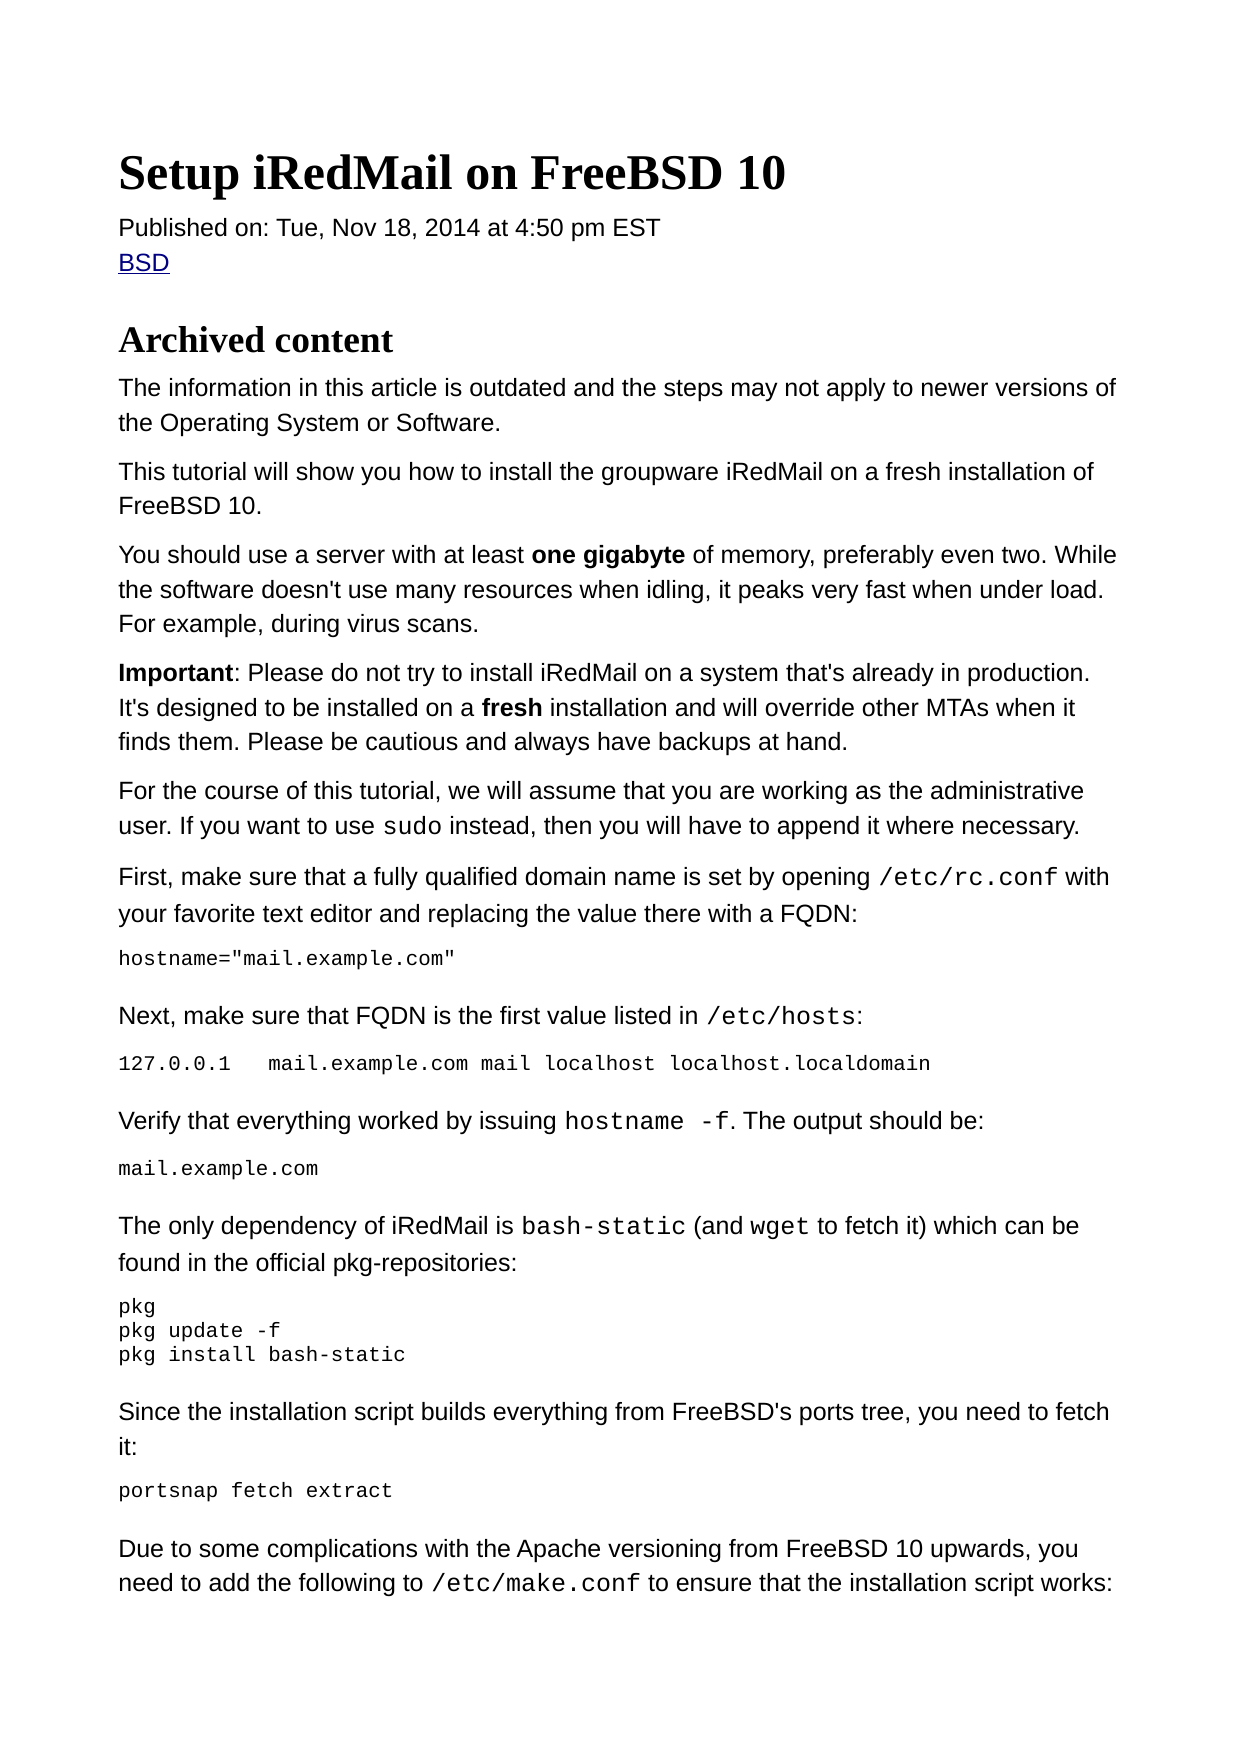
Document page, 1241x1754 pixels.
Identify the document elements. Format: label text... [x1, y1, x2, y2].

text 127.0.0.1 mail.example.com mail localhost localhost.localdomain [118, 1053, 1122, 1077]
text Important: Please do not try to install iRedMail on a system that's already in production. It's designed to be installed on a fresh installation and will override other MTAs when it finds them. Please be cautious and always have backups at hand. [118, 658, 1122, 756]
text hostname="mail.example.com" [118, 948, 1122, 972]
text Due to some complications with the Apache versioning from FreeBSD 10 upwards, you need to add the following to /etc/make.conf to ensure that the installation script works: [118, 1534, 1122, 1599]
text Verify that everything worked by issuing hostname -f. The output should be: [118, 1106, 1122, 1137]
subtitle Setup iRedMail on FreeBSD 10 [118, 143, 1122, 201]
text Published on: Tue, Nov 18, 2014 at 4:50 pm EST [118, 213, 1122, 242]
text The information in this article is outdated and the steps may not apply to newer versions of the Operating System or Software. [118, 373, 1122, 436]
text The only dependency of iRedMail is bash-static (and wget to fetch it) which can be found in the official pkg-repositories: [118, 1211, 1122, 1276]
text mail.example.com [118, 1158, 1122, 1181]
subtitle Archived content [118, 317, 1122, 361]
text portsnap fetch extract [118, 1481, 1122, 1504]
text pkg [118, 1297, 1122, 1320]
text This tutorial will show you how to install the groupware iRedMail on a fresh installation of FreeBSD 10. [118, 457, 1122, 520]
text For the course of this tutorial, we will assume that you are working as the administrative user. If you want to use sudo instead, then you will have to append it where necessary. [118, 776, 1122, 842]
text Next, make sure that FQDN is the first value listed in /etc/hosts: [118, 1001, 1122, 1032]
text pkg install bash-static [118, 1344, 1122, 1367]
text You should use a server with at least one gigabyte of memory, preferably even two. While the software doesn't use many resources when idling, it peaks very fast when under load. For example, during virus scans. [118, 540, 1122, 638]
text First, make sure that a fully qualified domain name is set by opening /etc/rc.conf with your favorite text editor and replacing the value there with a FQDN: [118, 862, 1122, 928]
text BSD [118, 248, 1122, 276]
text Since the installation script builds everything from FreeBSD's ports tree, you need to fetch it: [118, 1397, 1122, 1460]
text pkg update -f [118, 1320, 1122, 1344]
